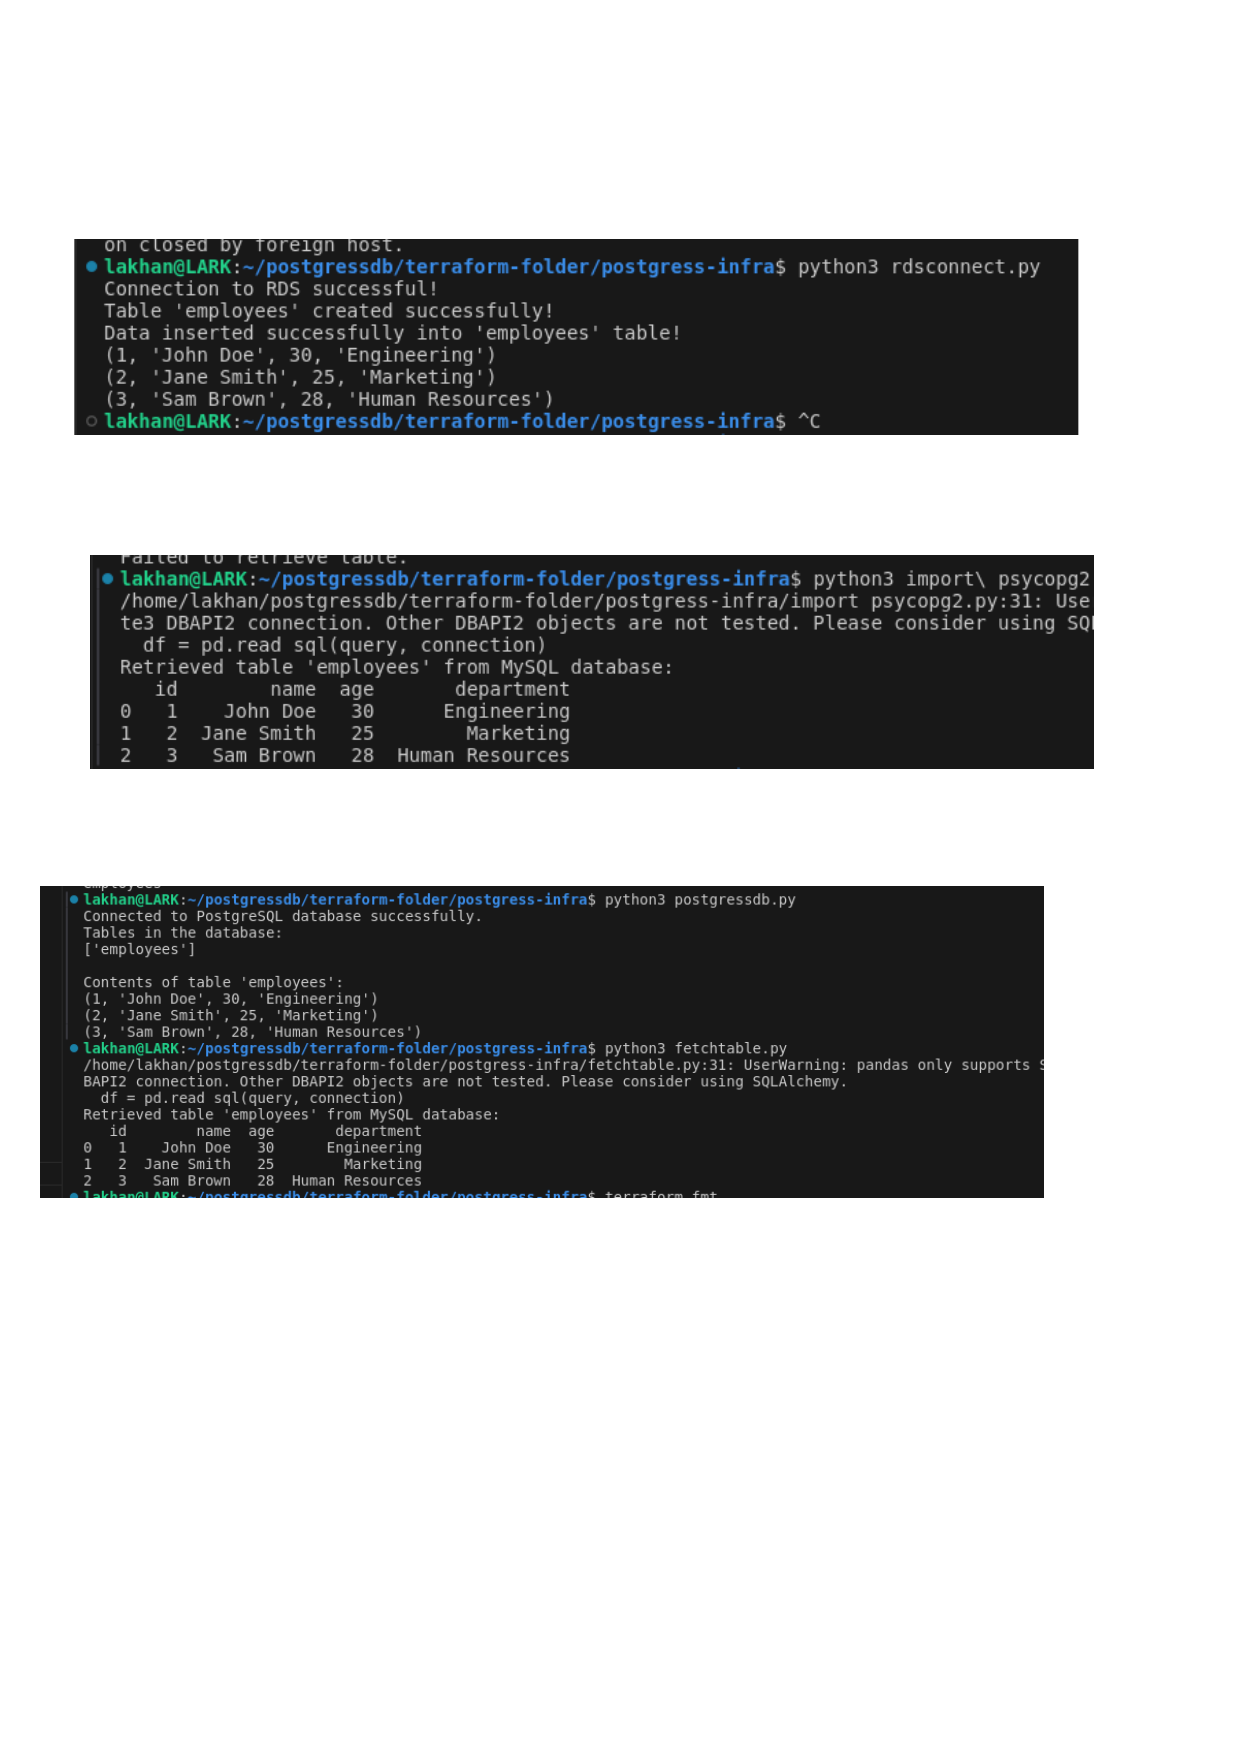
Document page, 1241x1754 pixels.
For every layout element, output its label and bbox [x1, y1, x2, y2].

picture [40, 886, 1044, 1198]
picture [90, 555, 1094, 769]
picture [74, 239, 1079, 435]
